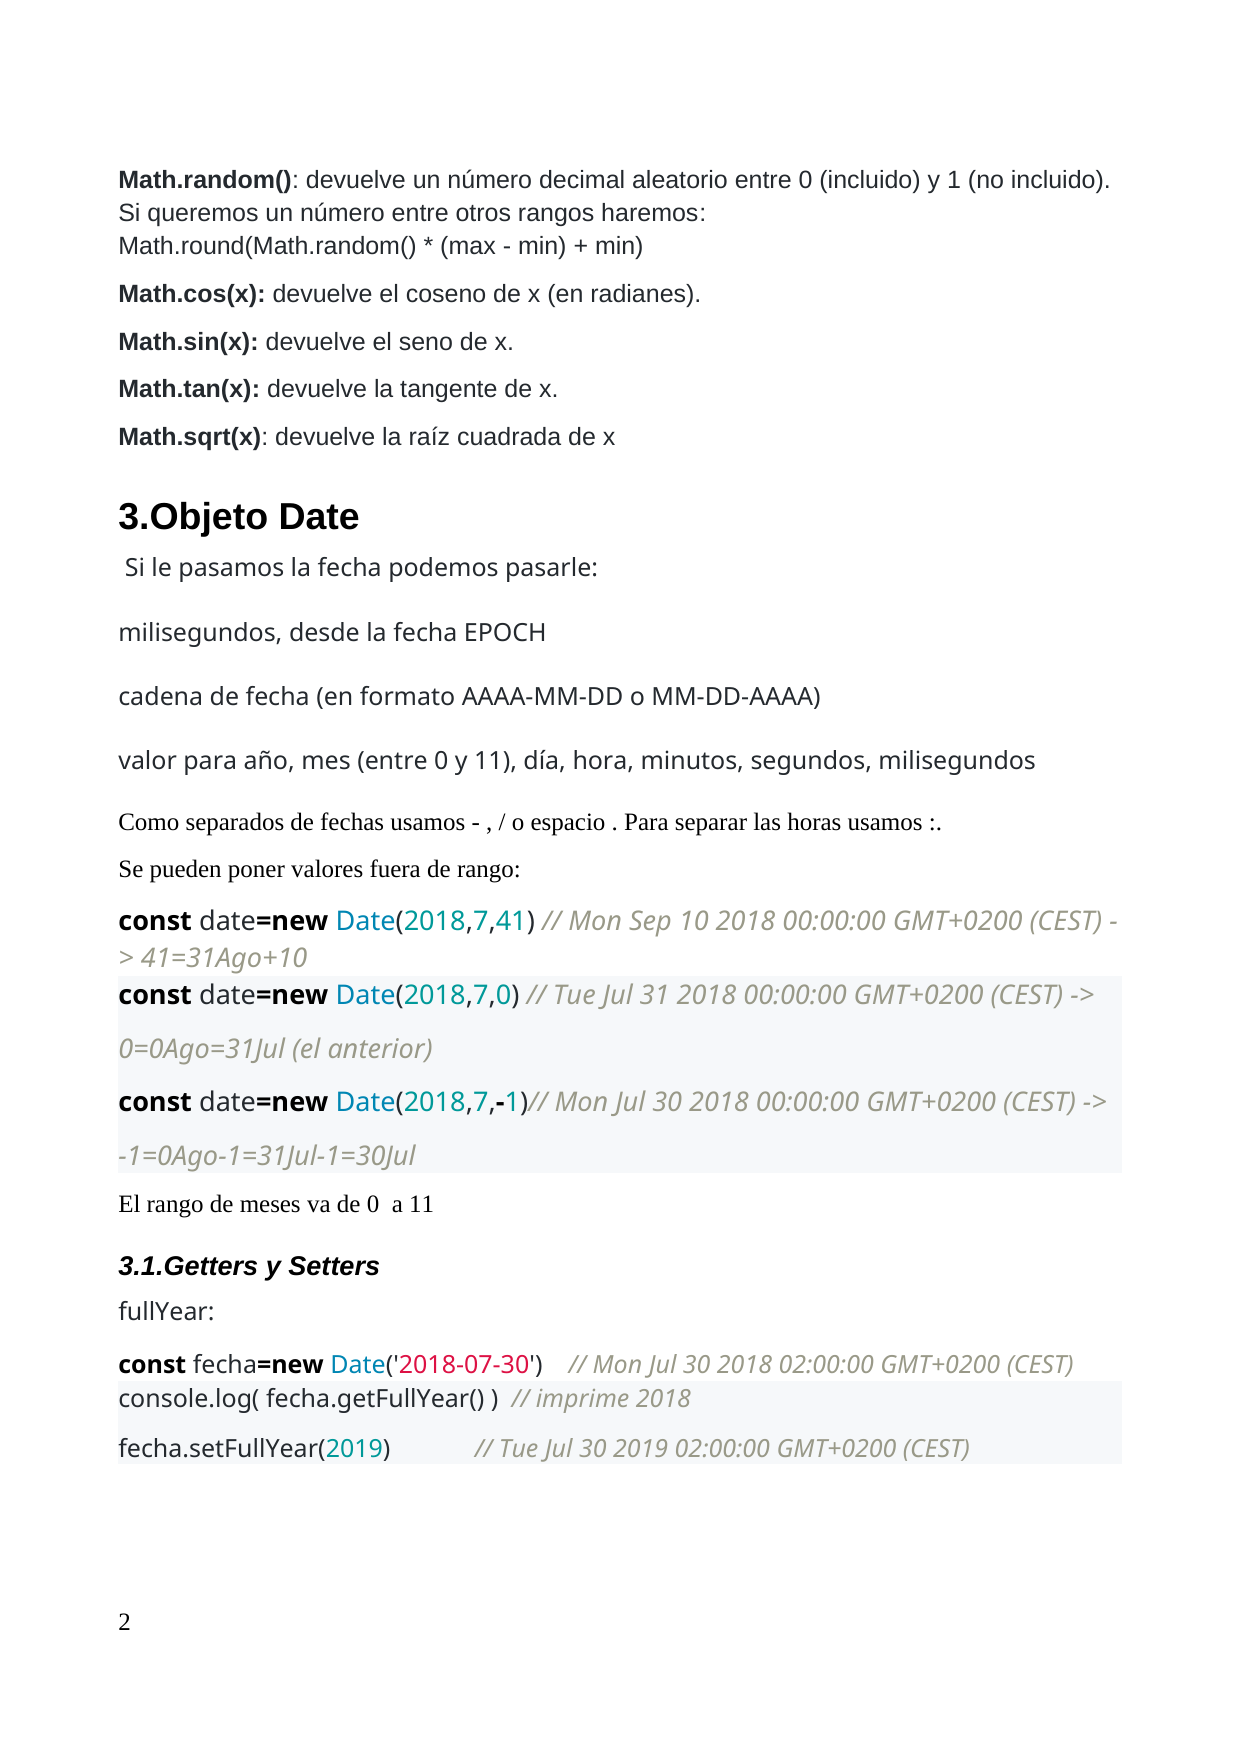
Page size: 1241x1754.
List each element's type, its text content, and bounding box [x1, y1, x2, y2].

text const date=new Date(2018,7,-1)// Mon Jul 30 2018 00:00:00 GMT+0200 (CEST) -> -1=0Ago-1=31Jul-1=30Jul [118, 1082, 1122, 1173]
subtitle 3.1.Getters y Setters [118, 1249, 1122, 1281]
text fullYear: [118, 1293, 1122, 1327]
text const fecha=new Date('2018-07-30') // Mon Jul 30 2018 02:00:00 GMT+0200 (CEST) [118, 1347, 1122, 1381]
text Se pueden poner valores fuera de rango: [118, 854, 1122, 883]
text Como separados de fechas usamos - , / o espacio . Para separar las horas usamos :. [118, 807, 1122, 835]
text fecha.setFullYear(2019) // Tue Jul 30 2019 02:00:00 GMT+0200 (CEST) [118, 1430, 1122, 1464]
text Math.sin(x): devuelve el seno de x. [118, 327, 1122, 355]
subtitle 3.Objeto Date [118, 494, 1122, 537]
text Math.cos(x): devuelve el coseno de x (en radianes). [118, 279, 1122, 308]
text Math.random(): devuelve un número decimal aleatorio entre 0 (incluido) y 1 (no incluido). Si queremos un número entre otros rangos haremos: Math.round(Math.random() * (max - min) + min) [118, 165, 1122, 260]
text milisegundos, desde la fecha EPOCH [118, 614, 1122, 648]
text valor para año, mes (entre 0 y 11), día, hora, minutos, segundos, milisegundos [118, 742, 1122, 777]
text const date=new Date(2018,7,41) // Mon Sep 10 2018 00:00:00 GMT+0200 (CEST) -> 41=31Ago+10 [118, 902, 1122, 976]
text Math.tan(x): devuelve la tangente de x. [118, 374, 1122, 403]
text El rango de meses va de 0 a 11 [118, 1189, 1122, 1218]
text cadena de fecha (en formato AAAA-MM-DD o MM-DD-AAAA) [118, 678, 1122, 712]
text console.log( fecha.getFullYear() ) // imprime 2018 [118, 1381, 1122, 1415]
text Math.sqrt(x): devuelve la raíz cuadrada de x [118, 422, 1122, 451]
text Si le pasamos la fecha podemos pasarle: [118, 550, 1122, 584]
text const date=new Date(2018,7,0) // Tue Jul 31 2018 00:00:00 GMT+0200 (CEST) -> 0=0Ago=31Jul (el anterior) [118, 976, 1122, 1066]
